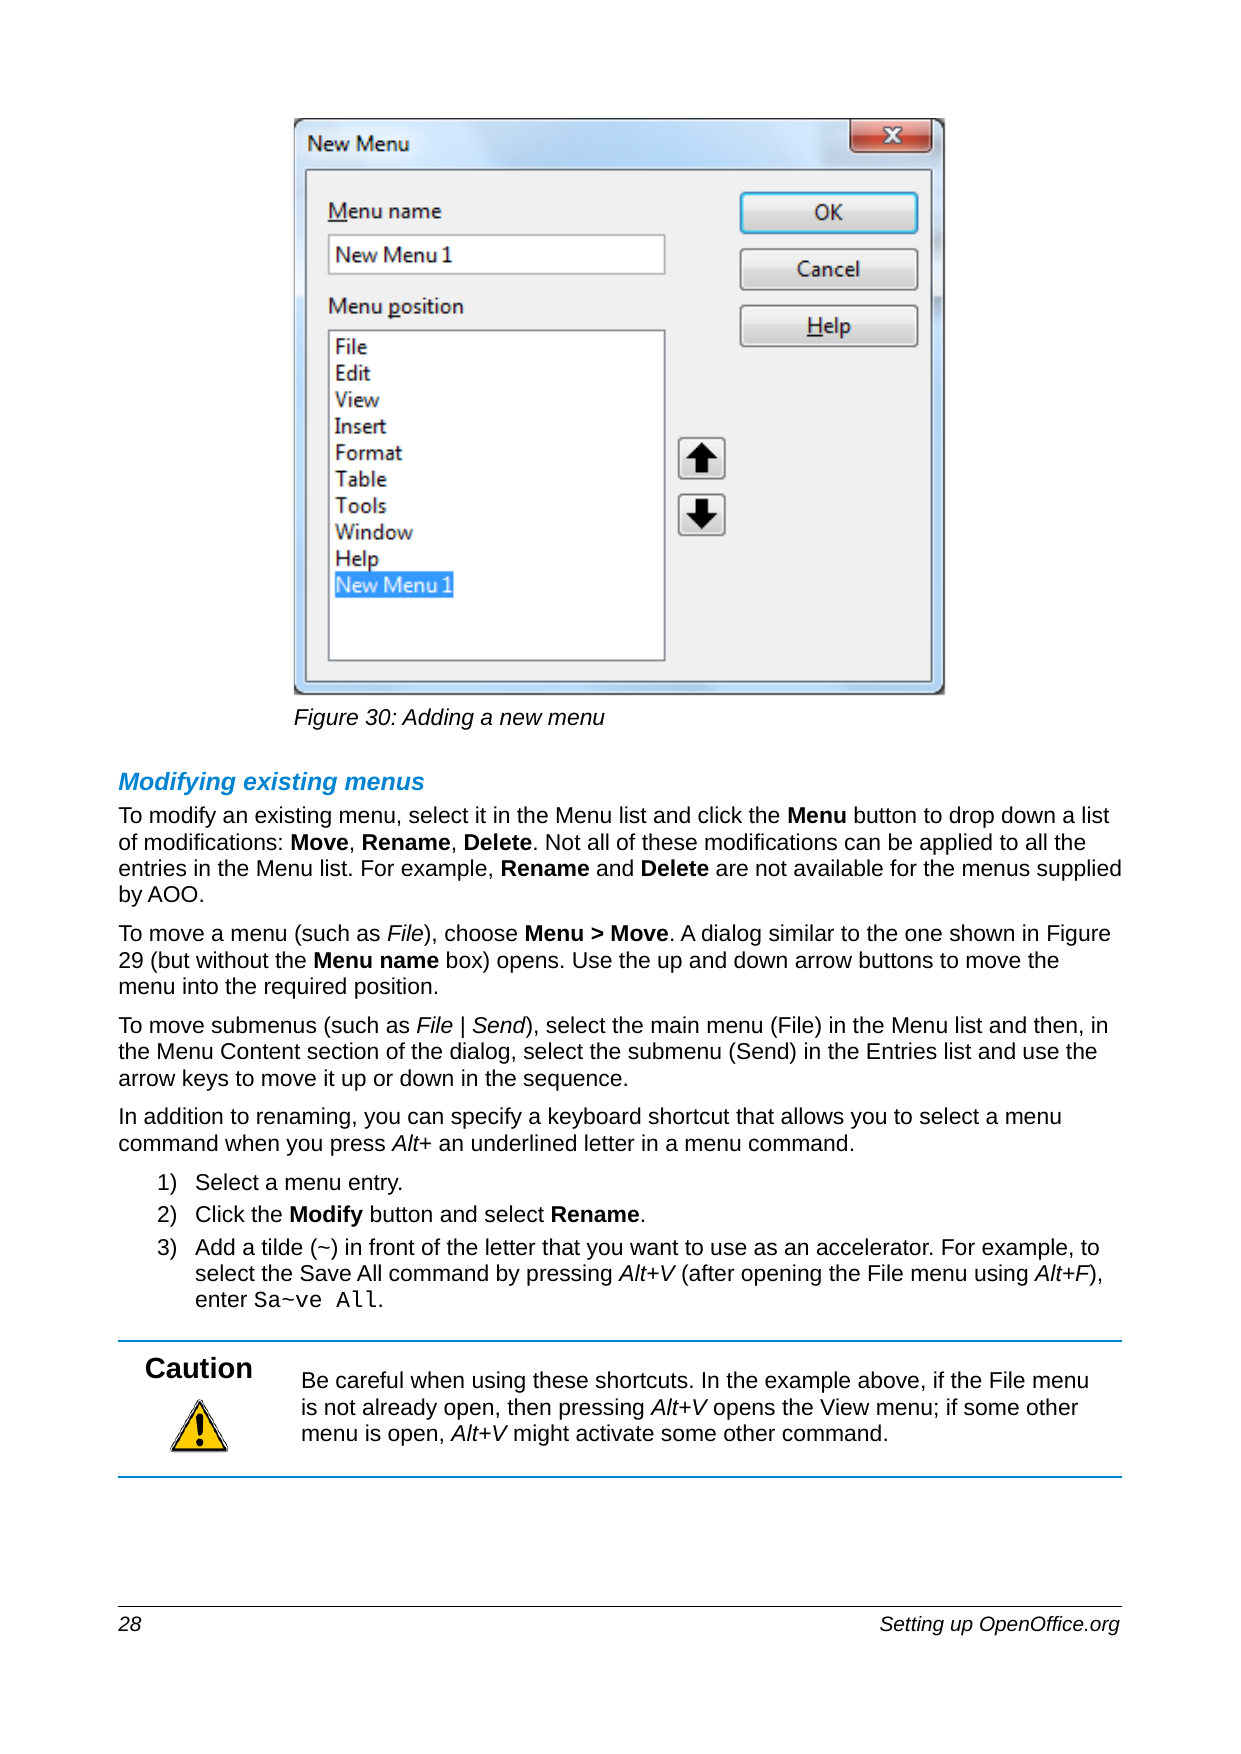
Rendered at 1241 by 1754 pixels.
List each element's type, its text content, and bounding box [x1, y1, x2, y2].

list Add a tilde (~) in front of the letter that you want to use as an accelerator. For example, to select the Save All command by pressing Alt+V (after opening the File menu using Alt+F), enter Sa~ve All. [177, 1234, 1122, 1315]
text To move a menu (such as File), choose Menu > Move. A dialog similar to the one shown in Figure 29 (but without the Menu name box) opens. Use the up and down arrow buttons to move the menu into the required position. [118, 920, 1122, 999]
table_header Be careful when using these shortcuts. In the example above, if the File menu is not already open, then pressing Alt+V opens the View menu; if some other menu is open, Alt+V might activate some other command. [280, 1342, 1122, 1476]
subtitle Modifying existing menus [118, 767, 1122, 796]
list Click the Modify button and select Rename. [177, 1201, 1122, 1227]
list Select a menu entry. [177, 1168, 1122, 1195]
picture [293, 118, 947, 697]
text Figure 30: Adding a new menu [294, 703, 947, 730]
table_header Caution [118, 1342, 279, 1476]
picture [166, 1396, 232, 1456]
text To modify an existing menu, select it in the Menu list and click the Menu button to drop down a list of modifications: Move, Rename, Delete. Not all of these modifications can be applied to all the entries in the Menu list. For example, Rename and Delete are not available for the menus supplied by AOO. [118, 802, 1122, 908]
text In addition to renaming, you can specify a keyboard shortcut that allows you to select a menu command when you press Alt+ an underlined letter in a menu command. [118, 1103, 1122, 1156]
text To move submenus (such as File | Send), select the main menu (File) in the Menu list and then, in the Menu Content section of the dialog, select the submenu (Send) in the Entries list and use the arrow keys to move it up or down in the sequence. [118, 1012, 1122, 1091]
